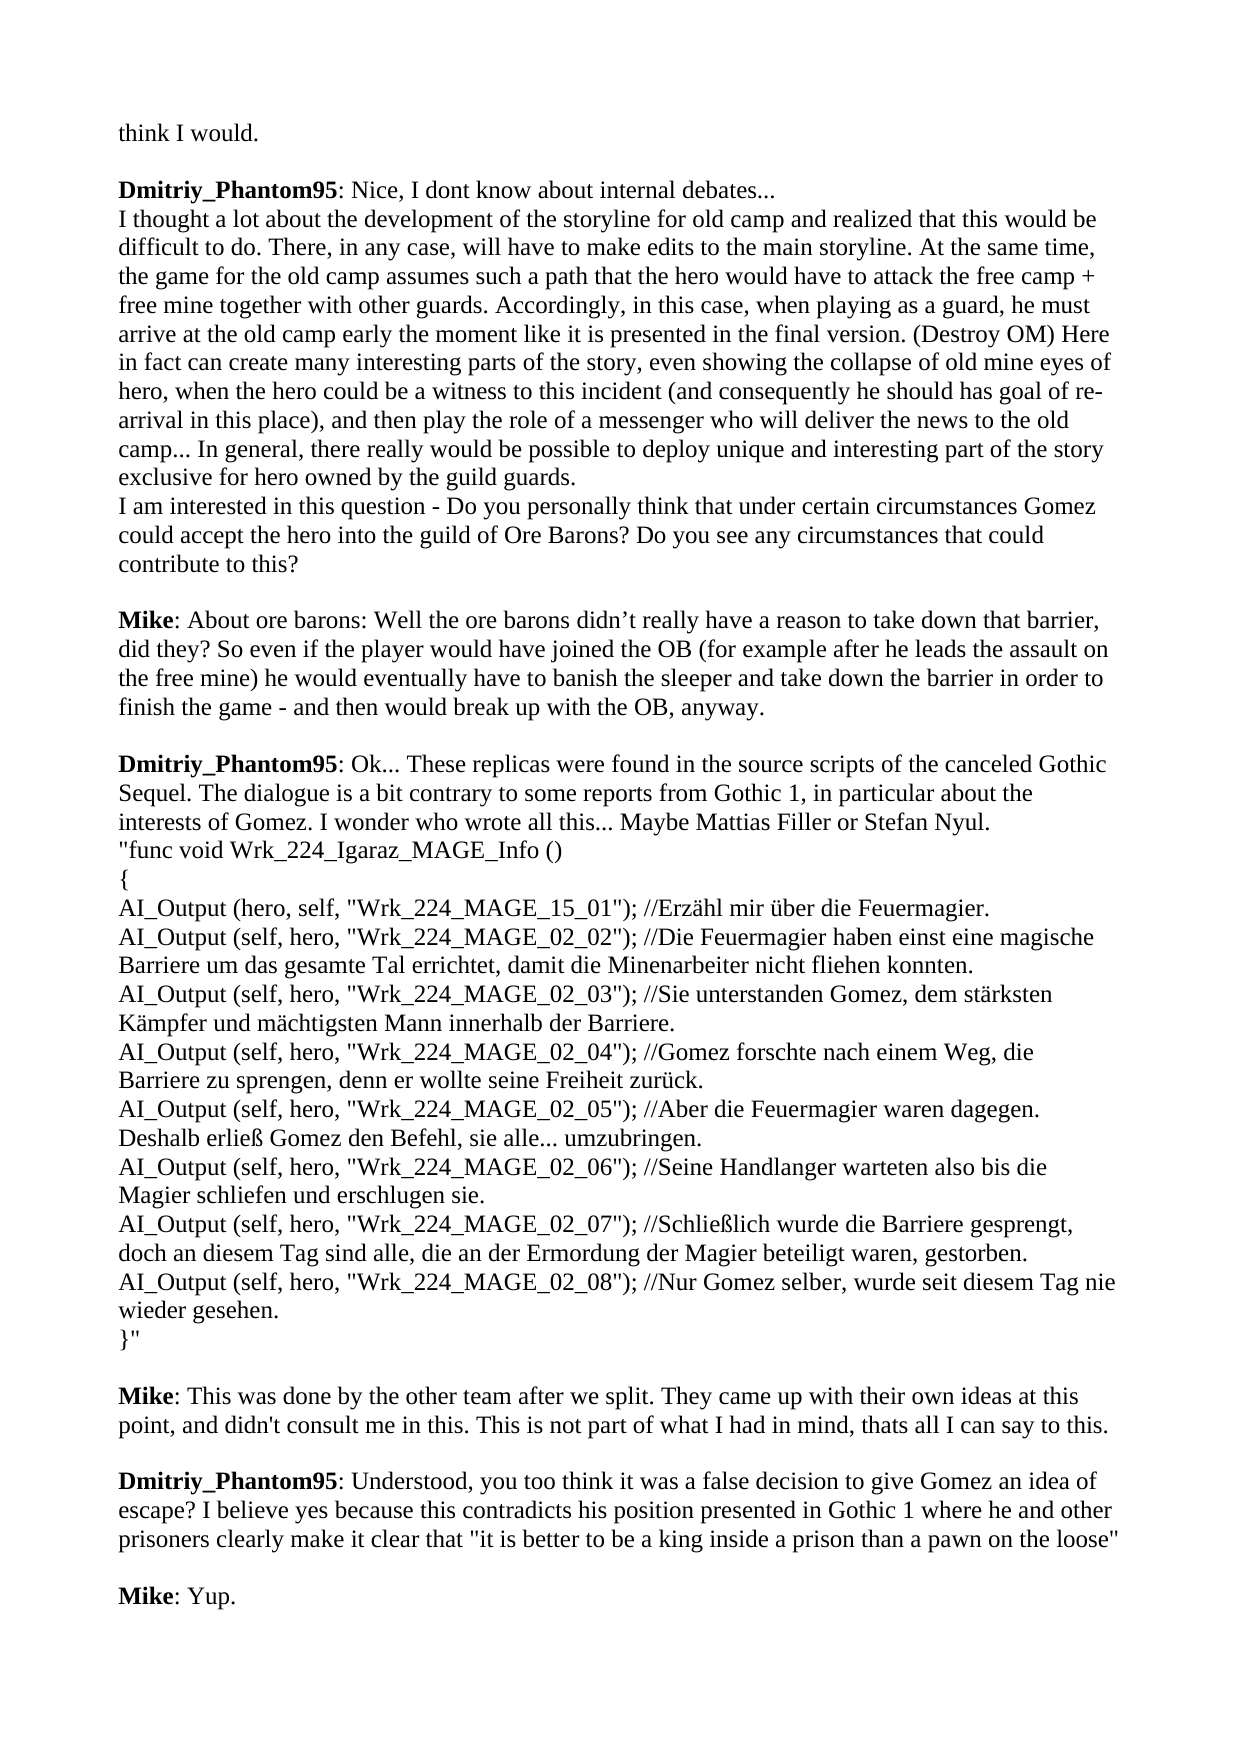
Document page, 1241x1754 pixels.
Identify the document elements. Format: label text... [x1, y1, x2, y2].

text AI_Output (self, hero, "Wrk_224_MAGE_02_06"); //Seine Handlanger warteten also bis die Magier schliefen und erschlugen sie. [118, 1152, 1122, 1209]
text Mike: About ore barons: Well the ore barons didn’t really have a reason to take down that barrier, did they? So even if the player would have joined the OB (for example after he leads the assault on the free mine) he would eventually have to banish the sleeper and take down the barrier in order to finish the game - and then would break up with the OB, anyway. [118, 605, 1122, 720]
text Dmitriy_Phantom95: Understood, you too think it was a false decision to give Gomez an idea of escape? I believe yes because this contradicts his position presented in Gothic 1 where he and other prisoners clearly make it clear that "it is better to be a king inside a prison than a pawn on the loose" [118, 1466, 1122, 1553]
text I thought a lot about the development of the storyline for old camp and realized that this would be difficult to do. There, in any case, will have to make edits to the main storyline. At the same time, the game for the old camp assumes such a path that the hero would have to attack the free camp + free mine together with other guards. Accordingly, in this case, when playing as a guard, he must arrive at the old camp early the moment like it is presented in the final version. (Destroy OM) Here in fact can create many interesting parts of the story, even showing the collapse of old mine eyes of hero, when the hero could be a witness to this incident (and consequently he should has goal of re-arrival in this place), and then play the role of a messenger who will deliver the news to the old camp... In general, there really would be possible to deploy unique and interesting part of the story exclusive for hero owned by the guild guards. [118, 204, 1122, 491]
text AI_Output (self, hero, "Wrk_224_MAGE_02_02"); //Die Feuermagier haben einst eine magische Barriere um das gesamte Tal errichtet, damit die Minenarbeiter nicht fliehen konnten. [118, 922, 1122, 979]
text AI_Output (self, hero, "Wrk_224_MAGE_02_03"); //Sie unterstanden Gomez, dem stärksten Kämpfer und mächtigsten Mann innerhalb der Barriere. [118, 979, 1122, 1037]
text { [118, 864, 1122, 893]
text I am interested in this question - Do you personally think that under certain circumstances Gomez could accept the hero into the guild of Ore Barons? Do you see any circumstances that could contribute to this? [118, 491, 1122, 577]
text think I would. [118, 118, 1122, 147]
text Dmitriy_Phantom95: Nice, I dont know about internal debates... [118, 175, 1122, 204]
text AI_Output (hero, self, "Wrk_224_MAGE_15_01"); //Erzähl mir über die Feuermagier. [118, 893, 1122, 922]
text "func void Wrk_224_Igaraz_MAGE_Info () [118, 835, 1122, 864]
text AI_Output (self, hero, "Wrk_224_MAGE_02_07"); //Schließlich wurde die Barriere gesprengt, doch an diesem Tag sind alle, die an der Ermordung der Magier beteiligt waren, gestorben. [118, 1209, 1122, 1267]
text Dmitriy_Phantom95: Ok... These replicas were found in the source scripts of the canceled Gothic Sequel. The dialogue is a bit contrary to some reports from Gothic 1, in particular about the interests of Gomez. I wonder who wrote all this... Maybe Mattias Filler or Stefan Nyul. [118, 749, 1122, 835]
text AI_Output (self, hero, "Wrk_224_MAGE_02_05"); //Aber die Feuermagier waren dagegen. Deshalb erließ Gomez den Befehl, sie alle... umzubringen. [118, 1094, 1122, 1152]
text Mike: Yup. [118, 1581, 1122, 1609]
text }" [118, 1324, 1122, 1353]
text AI_Output (self, hero, "Wrk_224_MAGE_02_08"); //Nur Gomez selber, wurde seit diesem Tag nie wieder gesehen. [118, 1267, 1122, 1324]
text Mike: This was done by the other team after we split. They came up with their own ideas at this point, and didn't consult me in this. This is not part of what I had in mind, thats all I can say to this. [118, 1381, 1122, 1438]
text AI_Output (self, hero, "Wrk_224_MAGE_02_04"); //Gomez forschte nach einem Weg, die Barriere zu sprengen, denn er wollte seine Freiheit zurück. [118, 1037, 1122, 1094]
